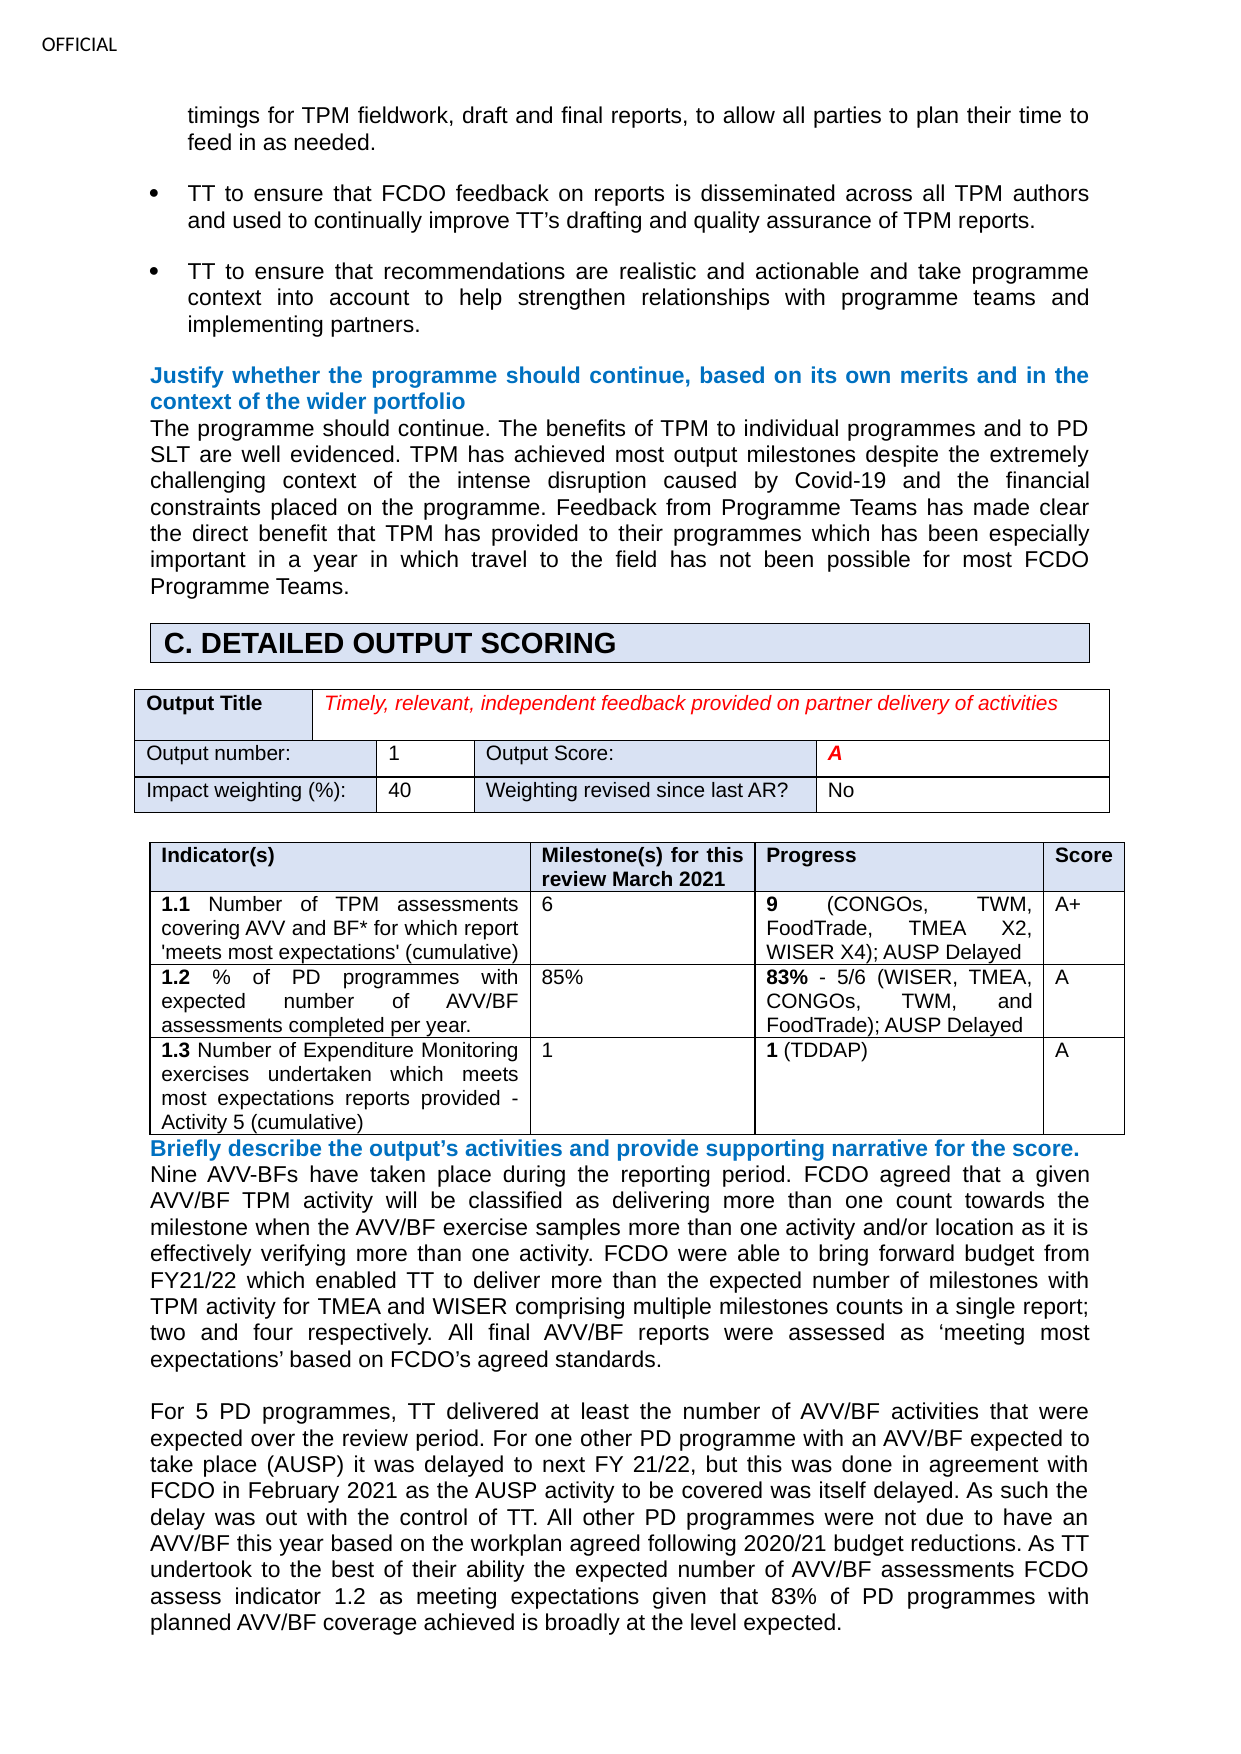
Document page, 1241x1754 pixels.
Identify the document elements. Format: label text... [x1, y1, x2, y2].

table_cell Output number: [135, 741, 376, 776]
table_cell A+ [1044, 892, 1124, 964]
table_cell 6 [531, 892, 754, 964]
table_cell A [817, 741, 1109, 776]
table_cell 83% - 5/6 (WISER, TMEA, CONGOs, TWM, and FoodTrade); AUSP Delayed [756, 965, 1043, 1037]
table_cell 1.2 % of PD programmes with expected number of AVV/BF assessments completed per year. [151, 965, 530, 1037]
table_header Milestone(s) for this review March 2021 [531, 843, 754, 891]
table_cell 85% [531, 965, 754, 1037]
table_cell Impact weighting (%): [135, 778, 376, 812]
table_cell A [1044, 965, 1124, 1037]
table_cell 1.1 Number of TPM assessments covering AVV and BF* for which report 'meets most expectations' (cumulative) [151, 892, 530, 964]
table_cell Output Score: [475, 741, 816, 776]
table_header Indicator(s) [151, 843, 530, 891]
table_header Score [1044, 843, 1124, 891]
table_cell 1.3 Number of Expenditure Monitoring exercises undertaken which meets most expectations reports provided - Activity 5 (cumulative) [151, 1038, 530, 1134]
table_cell 1 [531, 1038, 754, 1134]
text The programme should continue. The benefits of TPM to individual programmes and to PD SLT are well evidenced. TPM has achieved most output milestones despite the extremely challenging context of the intense disruption caused by Covid-19 and the financial constraints placed on the programme. Feedback from Programme Teams has made clear the direct benefit that TPM has provided to their programmes which has been especially important in a year in which travel to the field has not been possible for most FCDO Programme Teams. [150, 415, 1090, 599]
list TT to ensure that FCDO feedback on reports is disseminated across all TPM authors and used to continually improve TT’s drafting and quality assurance of TPM reports. [150, 180, 1090, 233]
table_cell No [817, 778, 1109, 812]
table_header Progress [756, 843, 1043, 891]
table_cell 40 [377, 778, 474, 812]
table_cell 9 (CONGOs, TWM, FoodTrade, TMEA X2, WISER X4); AUSP Delayed [756, 892, 1043, 964]
subtitle C. DETAILED OUTPUT SCORING [151, 624, 1089, 662]
text For 5 PD programmes, TT delivered at least the number of AVV/BF activities that were expected over the review period. For one other PD programme with an AVV/BF expected to take place (AUSP) it was delayed to next FY 21/22, but this was done in agreement with FCDO in February 2021 as the AUSP activity to be covered was itself delayed. As such the delay was out with the control of TT. All other PD programmes were not due to have an AVV/BF this year based on the workplan agreed following 2020/21 budget reductions. As TT undertook to the best of their ability the expected number of AVV/BF assessments FCDO assess indicator 1.2 as meeting expectations given that 83% of PD programmes with planned AVV/BF coverage achieved is broadly at the level expected. [150, 1398, 1090, 1636]
table_cell 1 [377, 741, 474, 776]
table_header Timely, relevant, independent feedback provided on partner delivery of activities [313, 690, 1109, 740]
table_header Output Title [135, 690, 312, 740]
list TT to ensure that recommendations are realistic and actionable and take programme context into account to help strengthen relationships with programme teams and implementing partners. [150, 258, 1090, 337]
table_cell Weighting revised since last AR? [475, 778, 816, 812]
list timings for TPM fieldwork, draft and final reports, to allow all parties to plan their time to feed in as needed. [150, 102, 1090, 155]
table_cell 1 (TDDAP) [756, 1038, 1043, 1134]
table_cell A [1044, 1038, 1124, 1134]
text Nine AVV-BFs have taken place during the reporting period. FCDO agreed that a given AVV/BF TPM activity will be classified as delivering more than one count towards the milestone when the AVV/BF exercise samples more than one activity and/or location as it is effectively verifying more than one activity. FCDO were able to bring forward budget from FY21/22 which enabled TT to deliver more than the expected number of milestones with TPM activity for TMEA and WISER comprising multiple milestones counts in a single report; two and four respectively. All final AVV/BF reports were assessed as ‘meeting most expectations’ based on FCDO’s agreed standards. [150, 1161, 1090, 1372]
text Justify whether the programme should continue, based on its own merits and in the context of the wider portfolio [150, 362, 1090, 415]
text Briefly describe the output’s activities and provide supporting narrative for the score. [150, 1135, 1090, 1161]
